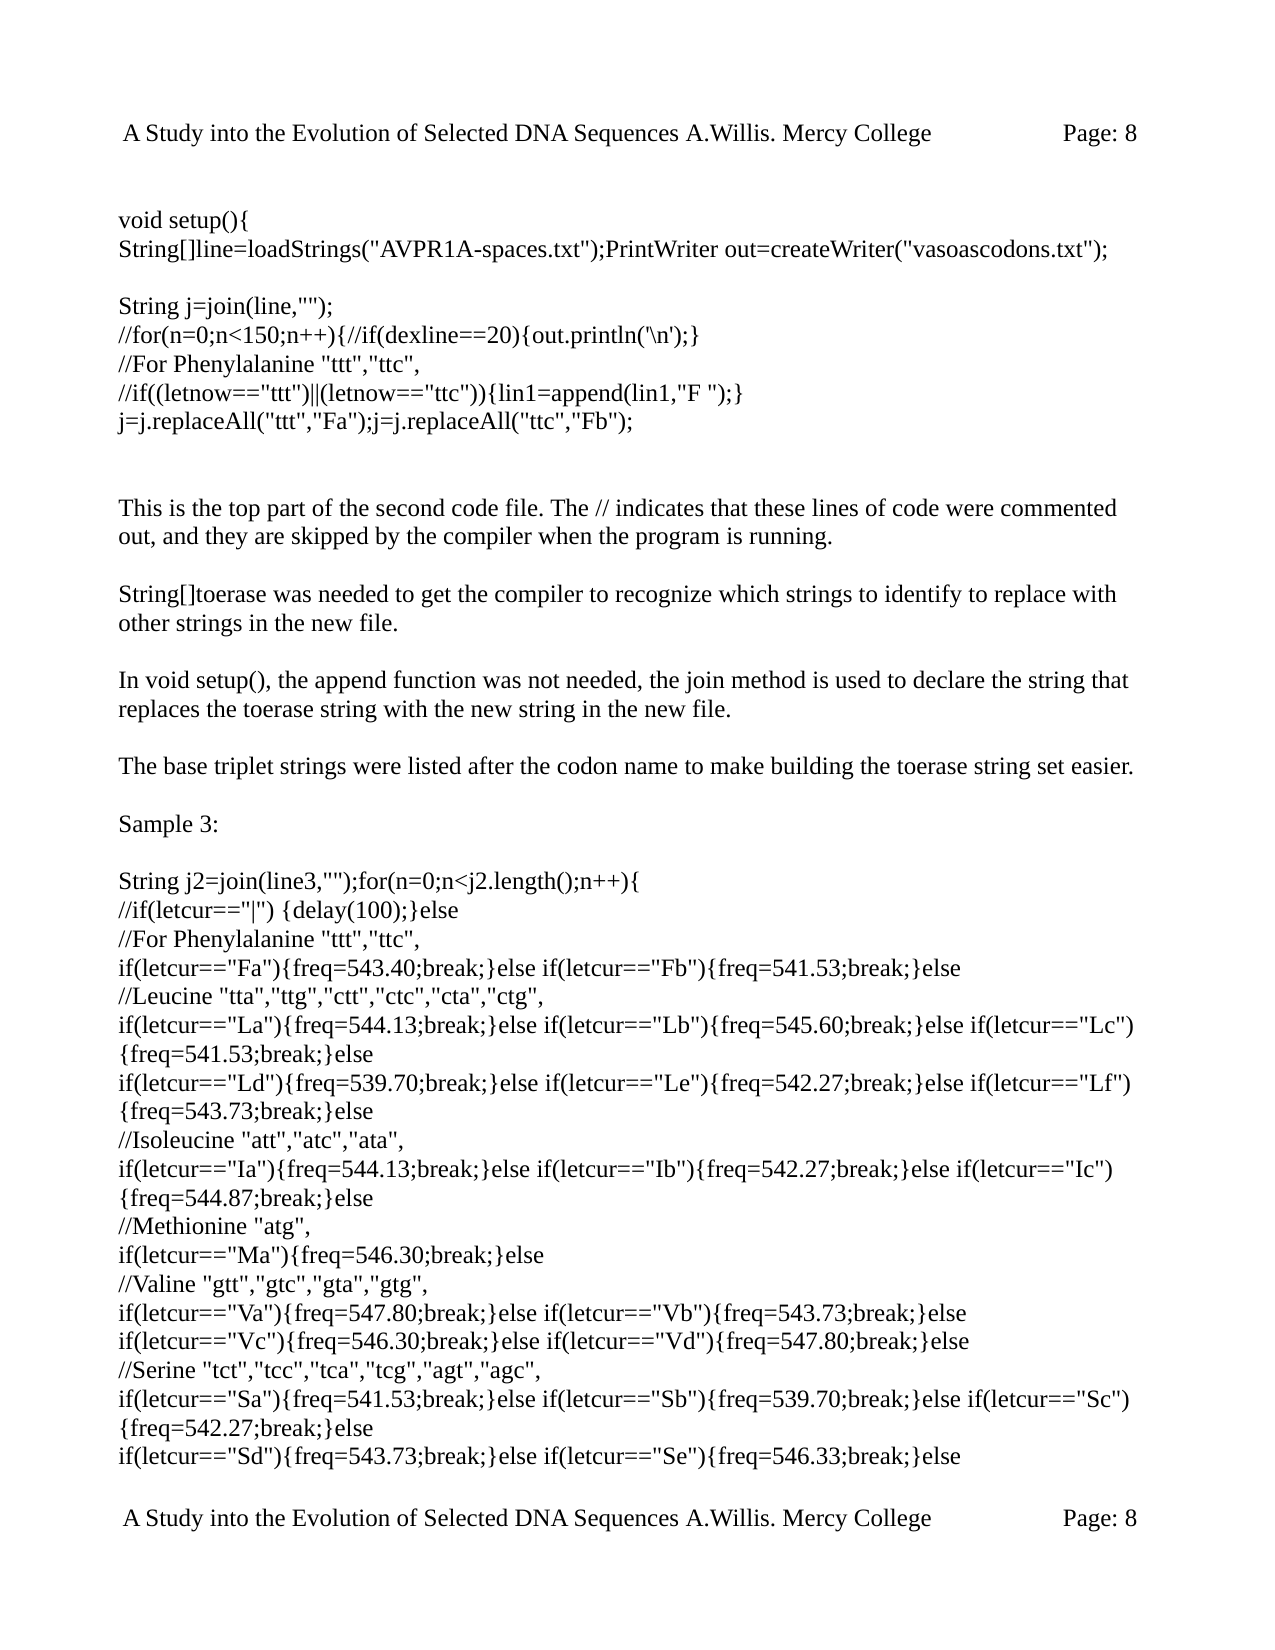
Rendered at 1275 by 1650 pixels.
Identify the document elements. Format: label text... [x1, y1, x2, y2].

text String[]toerase was needed to get the compiler to recognize which strings to identify to replace with other strings in the new file. [118, 579, 1157, 636]
text if(letcur=="Va"){freq=547.80;break;}else if(letcur=="Vb"){freq=543.73;break;}else [118, 1298, 1157, 1326]
text //Leucine "tta","ttg","ctt","ctc","cta","ctg", [118, 981, 1157, 1010]
text j=j.replaceAll("ttt","Fa");j=j.replaceAll("ttc","Fb"); [118, 406, 1157, 435]
text //For Phenylalanine "ttt","ttc", [118, 924, 1157, 953]
text if(letcur=="Sd"){freq=543.73;break;}else if(letcur=="Se"){freq=546.33;break;}else [118, 1441, 1157, 1470]
text //if(letcur=="|") {delay(100);}else [118, 895, 1157, 924]
text //For Phenylalanine "ttt","ttc", [118, 349, 1157, 378]
text The base triplet strings were listed after the codon name to make building the toerase string set easier. [118, 751, 1157, 780]
text if(letcur=="Vc"){freq=546.30;break;}else if(letcur=="Vd"){freq=547.80;break;}else [118, 1326, 1157, 1355]
text //Serine "tct","tcc","tca","tcg","agt","agc", [118, 1355, 1157, 1384]
text if(letcur=="Ma"){freq=546.30;break;}else [118, 1240, 1157, 1269]
text if(letcur=="Ld"){freq=539.70;break;}else if(letcur=="Le"){freq=542.27;break;}else if(letcur=="Lf"){freq=543.73;break;}else [118, 1068, 1157, 1125]
text //if((letnow=="ttt")||(letnow=="ttc")){lin1=append(lin1,"F ");} [118, 378, 1157, 406]
text //for(n=0;n<150;n++){//if(dexline==20){out.println('\n');} [118, 320, 1157, 349]
text void setup(){ [118, 205, 1157, 234]
text if(letcur=="La"){freq=544.13;break;}else if(letcur=="Lb"){freq=545.60;break;}else if(letcur=="Lc"){freq=541.53;break;}else [118, 1010, 1157, 1068]
text if(letcur=="Sa"){freq=541.53;break;}else if(letcur=="Sb"){freq=539.70;break;}else if(letcur=="Sc"){freq=542.27;break;}else [118, 1384, 1157, 1441]
text if(letcur=="Ia"){freq=544.13;break;}else if(letcur=="Ib"){freq=542.27;break;}else if(letcur=="Ic"){freq=544.87;break;}else [118, 1154, 1157, 1211]
text String j2=join(line3,"");for(n=0;n<j2.length();n++){ [118, 866, 1157, 895]
text //Valine "gtt","gtc","gta","gtg", [118, 1269, 1157, 1298]
text //Isoleucine "att","atc","ata", [118, 1125, 1157, 1154]
text if(letcur=="Fa"){freq=543.40;break;}else if(letcur=="Fb"){freq=541.53;break;}else [118, 953, 1157, 981]
text Sample 3: [118, 809, 1157, 838]
text //Methionine "atg", [118, 1211, 1157, 1240]
text In void setup(), the append function was not needed, the join method is used to declare the string that replaces the toerase string with the new string in the new file. [118, 665, 1157, 723]
text This is the top part of the second code file. The // indicates that these lines of code were commented out, and they are skipped by the compiler when the program is running. [118, 493, 1157, 550]
text String j=join(line,""); [118, 291, 1157, 320]
text String[]line=loadStrings("AVPR1A-spaces.txt");PrintWriter out=createWriter("vasoascodons.txt"); [118, 234, 1157, 263]
